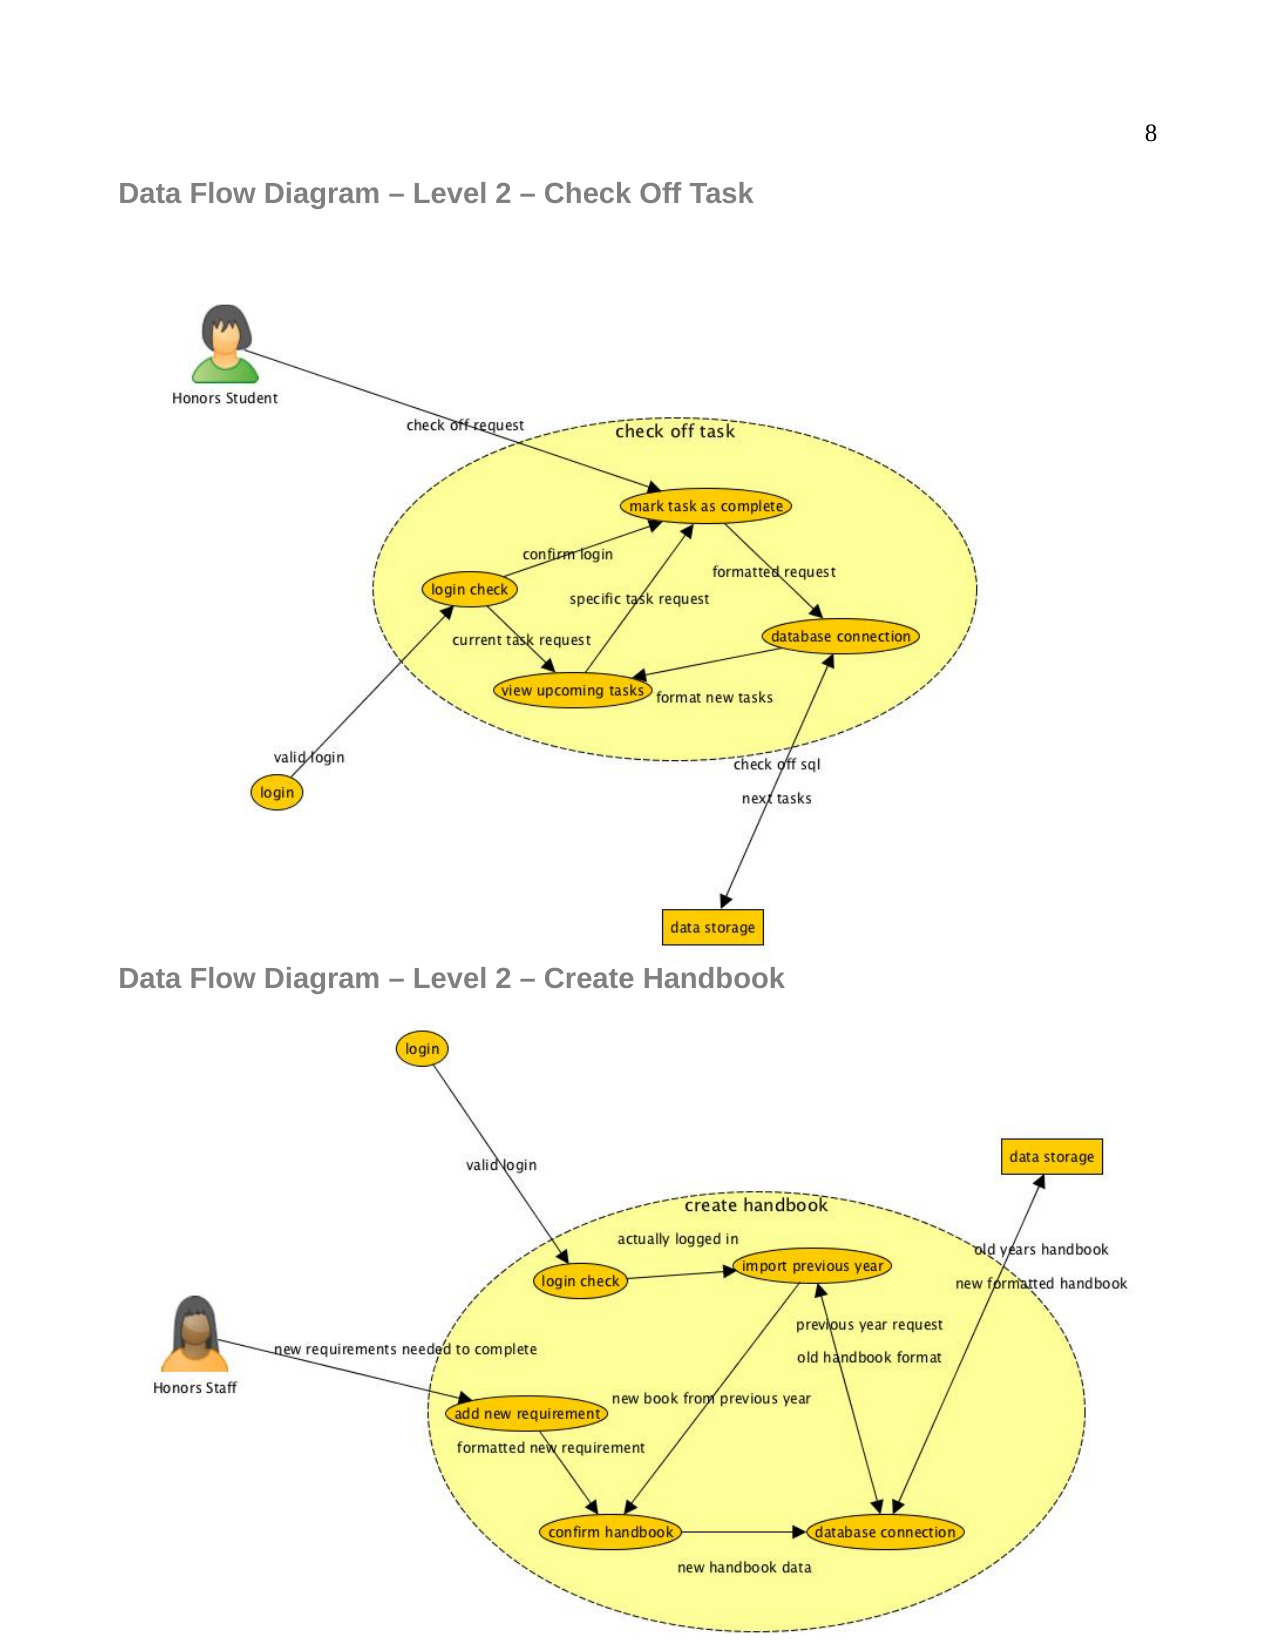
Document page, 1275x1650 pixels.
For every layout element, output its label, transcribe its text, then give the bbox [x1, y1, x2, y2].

picture [151, 286, 995, 962]
subtitle Data Flow Diagram – Level 2 – Create Handbook [118, 309, 1157, 995]
picture [132, 1013, 1149, 1650]
subtitle Data Flow Diagram – Level 2 – Check Off Task [118, 176, 1157, 210]
